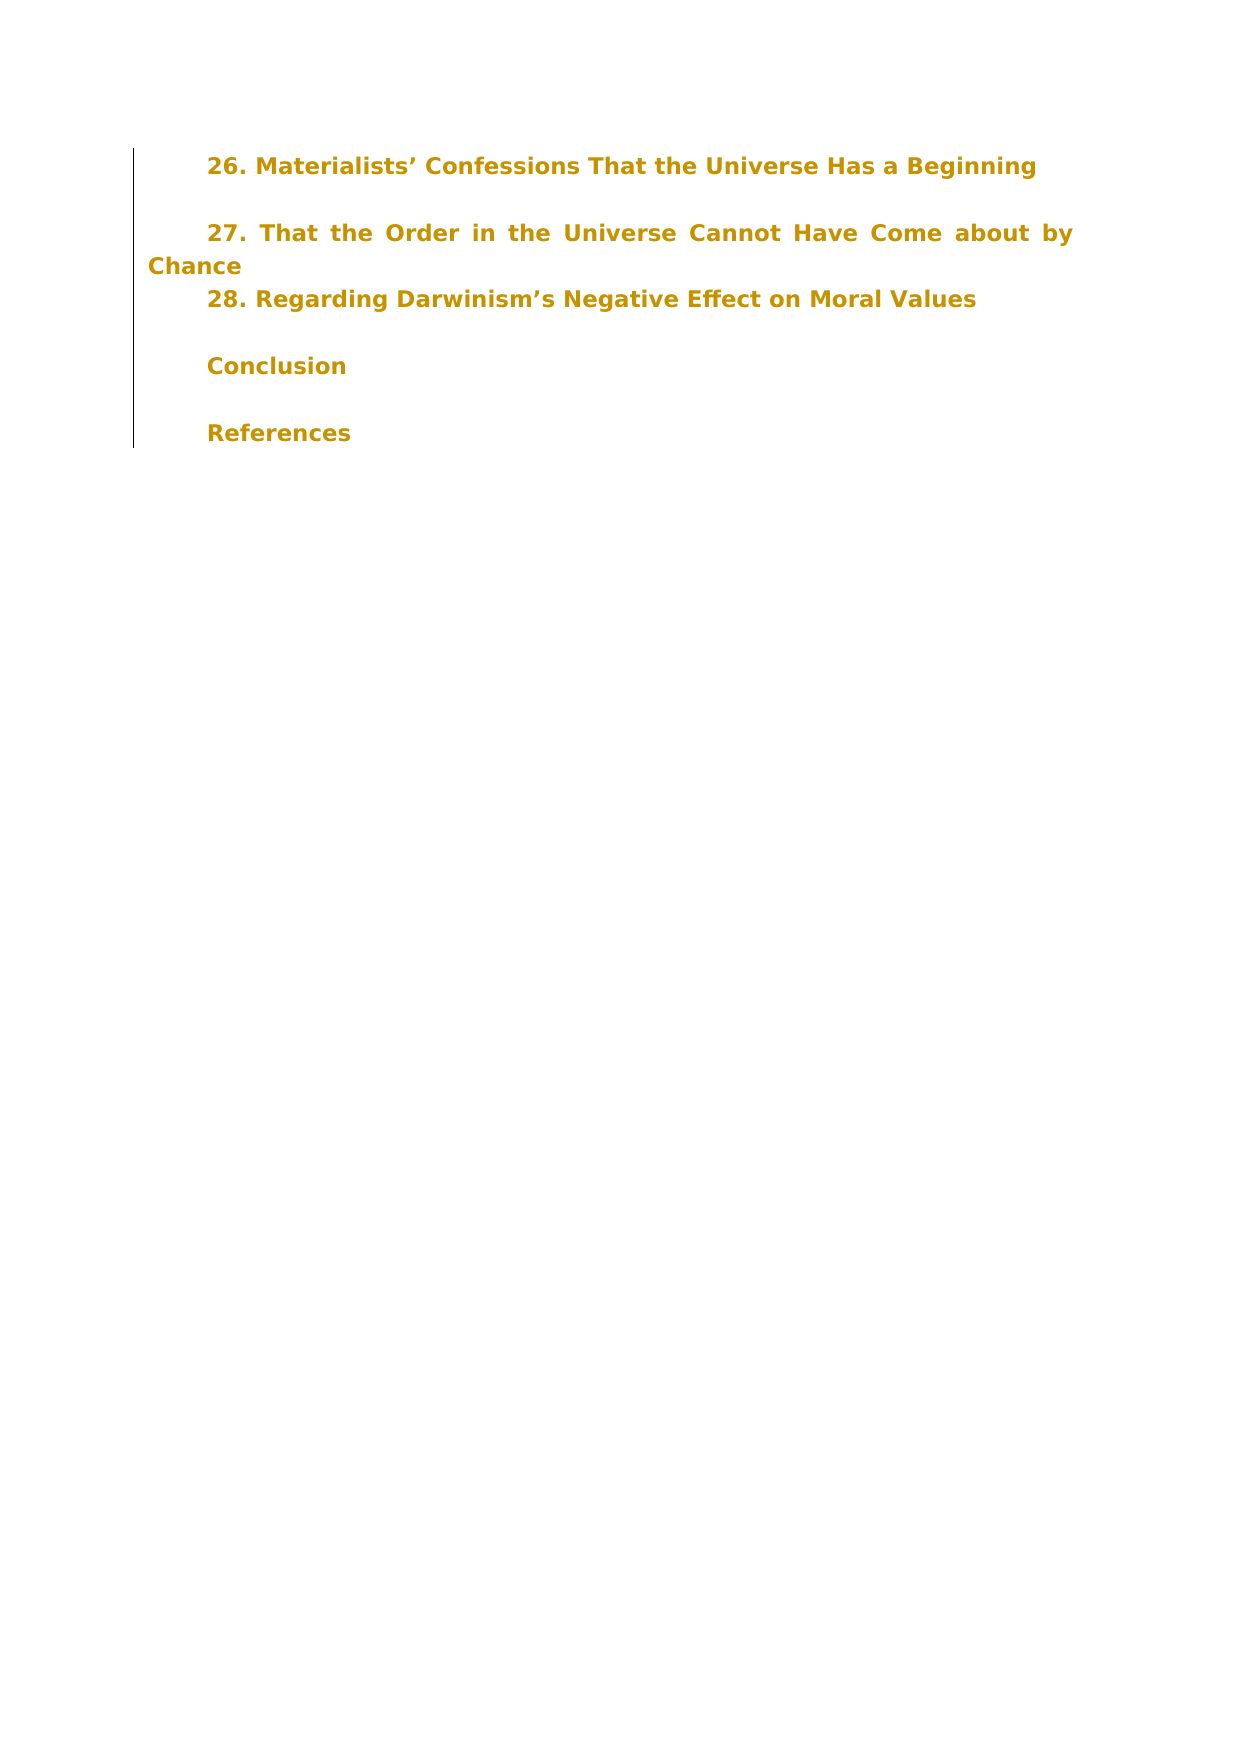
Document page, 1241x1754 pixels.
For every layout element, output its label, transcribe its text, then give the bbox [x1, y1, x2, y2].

text 27. That the Order in the Universe Cannot Have Come about by Chance [148, 214, 1075, 281]
text Conclusion [148, 348, 1075, 381]
text 28. Regarding Darwinism’s Negative Effect on Moral Values [148, 281, 1075, 314]
text 26. Materialists’ Confessions That the Universe Has a Beginning [148, 148, 1075, 214]
text References [148, 414, 1075, 448]
